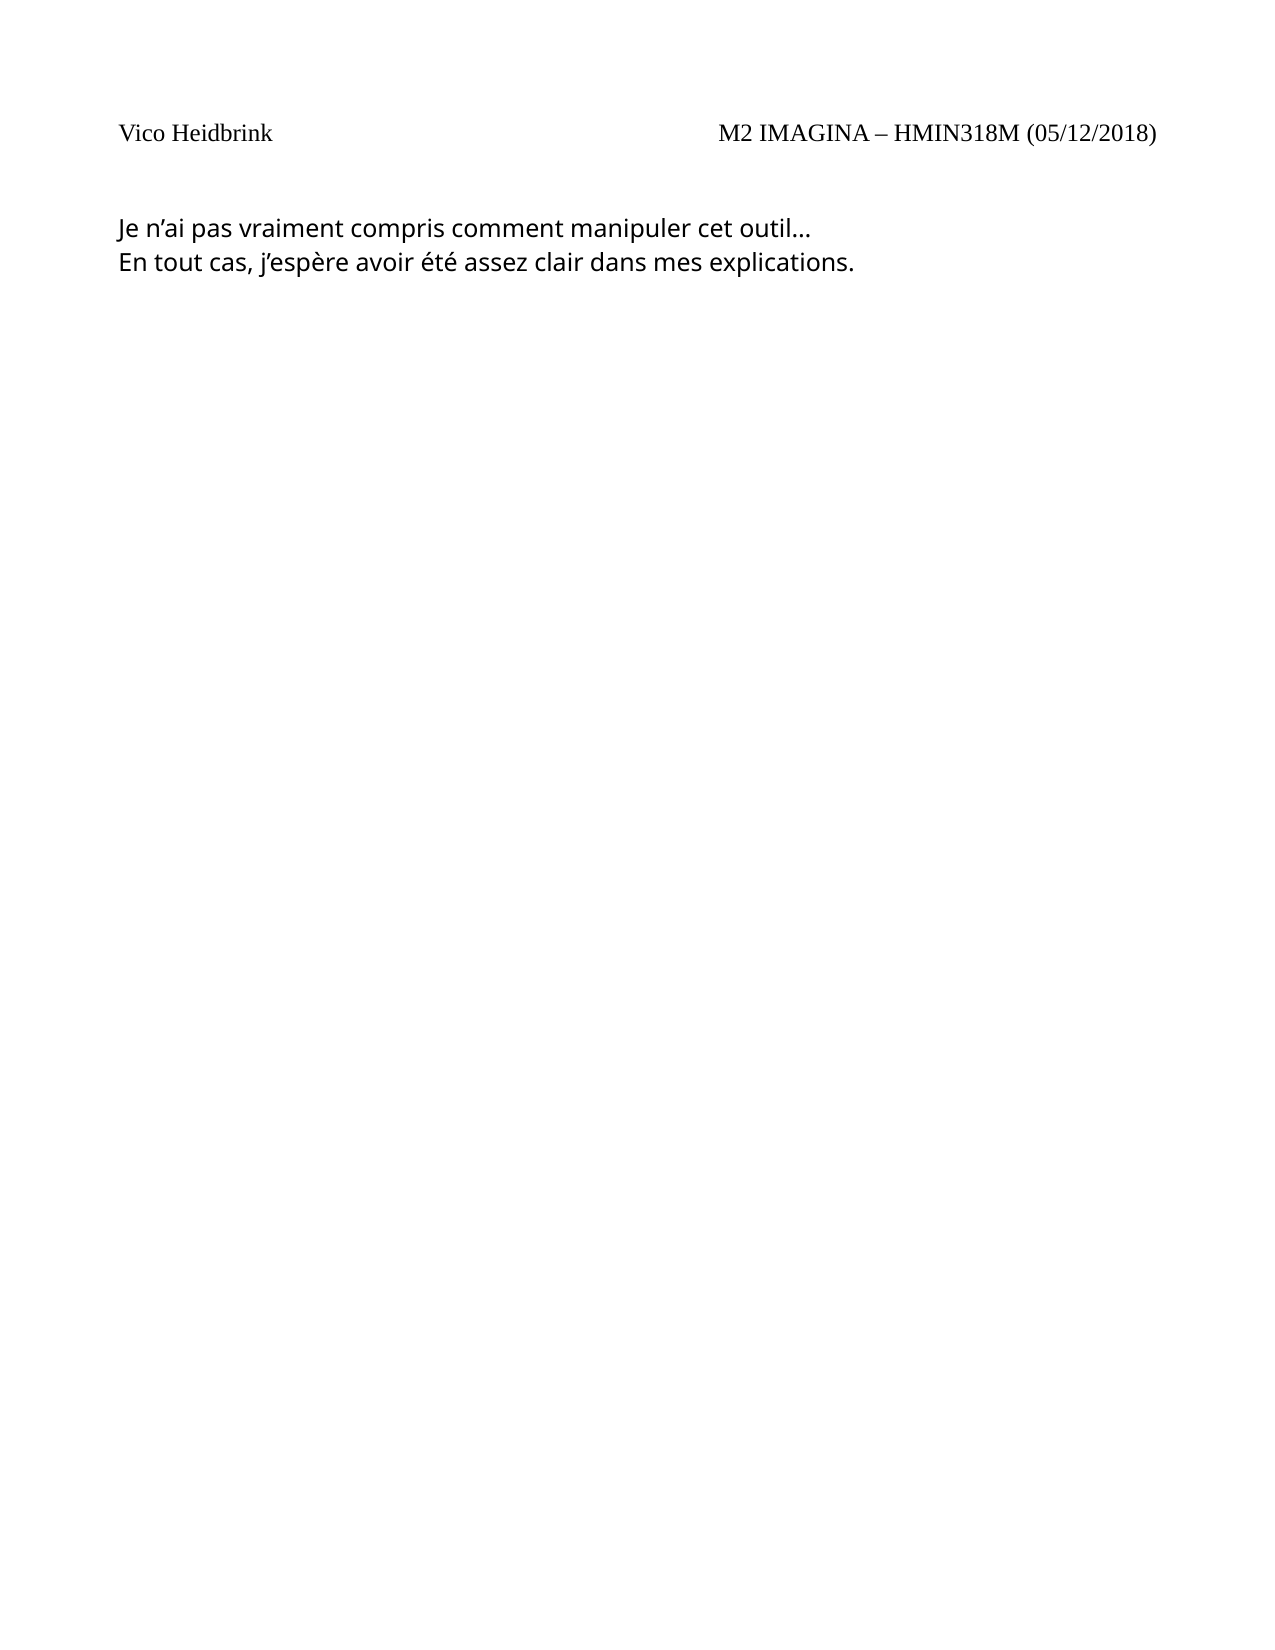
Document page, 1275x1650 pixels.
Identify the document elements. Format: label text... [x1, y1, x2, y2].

text Je n’ai pas vraiment compris comment manipuler cet outil… [118, 210, 1157, 244]
text En tout cas, j’espère avoir été assez clair dans mes explications. [118, 244, 1157, 278]
